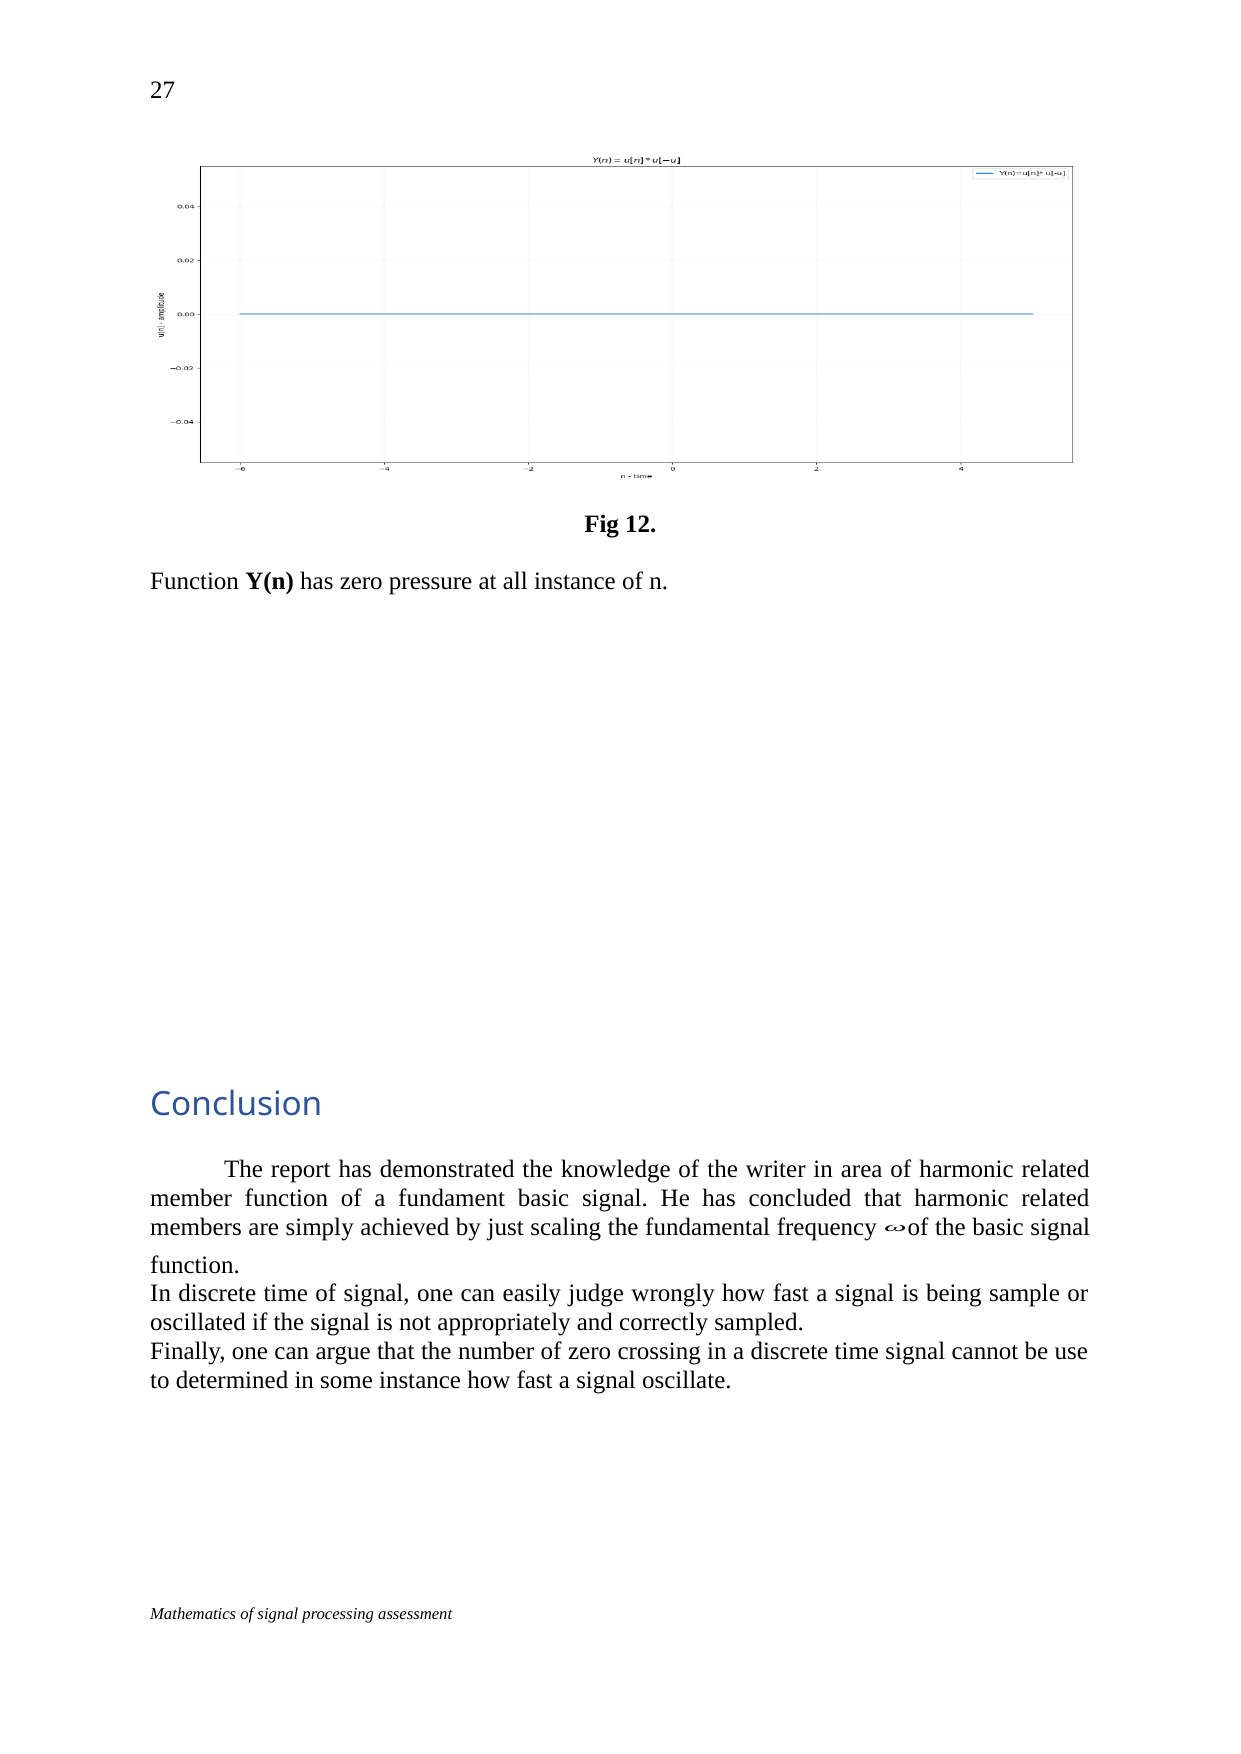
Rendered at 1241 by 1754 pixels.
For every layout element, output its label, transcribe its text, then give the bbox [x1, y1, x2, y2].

text Finally, one can argue that the number of zero crossing in a discrete time signal cannot be use to determined in some instance how fast a signal oscillate. [150, 1336, 1090, 1393]
text Fig 12. [150, 509, 1090, 537]
text In discrete time of signal, one can easily judge wrongly how fast a signal is being sample or oscillated if the signal is not appropriately and correctly sampled. [150, 1278, 1090, 1336]
subtitle Conclusion [150, 1080, 1090, 1125]
text Function Y(n) has zero pressure at all instance of n. [150, 566, 1090, 595]
text The report has demonstrated the knowledge of the writer in area of harmonic related member function of a fundament basic signal. He has concluded that harmonic related members are simply achieved by just scaling the fundamental frequency of the basic signal function. [150, 1154, 1090, 1278]
